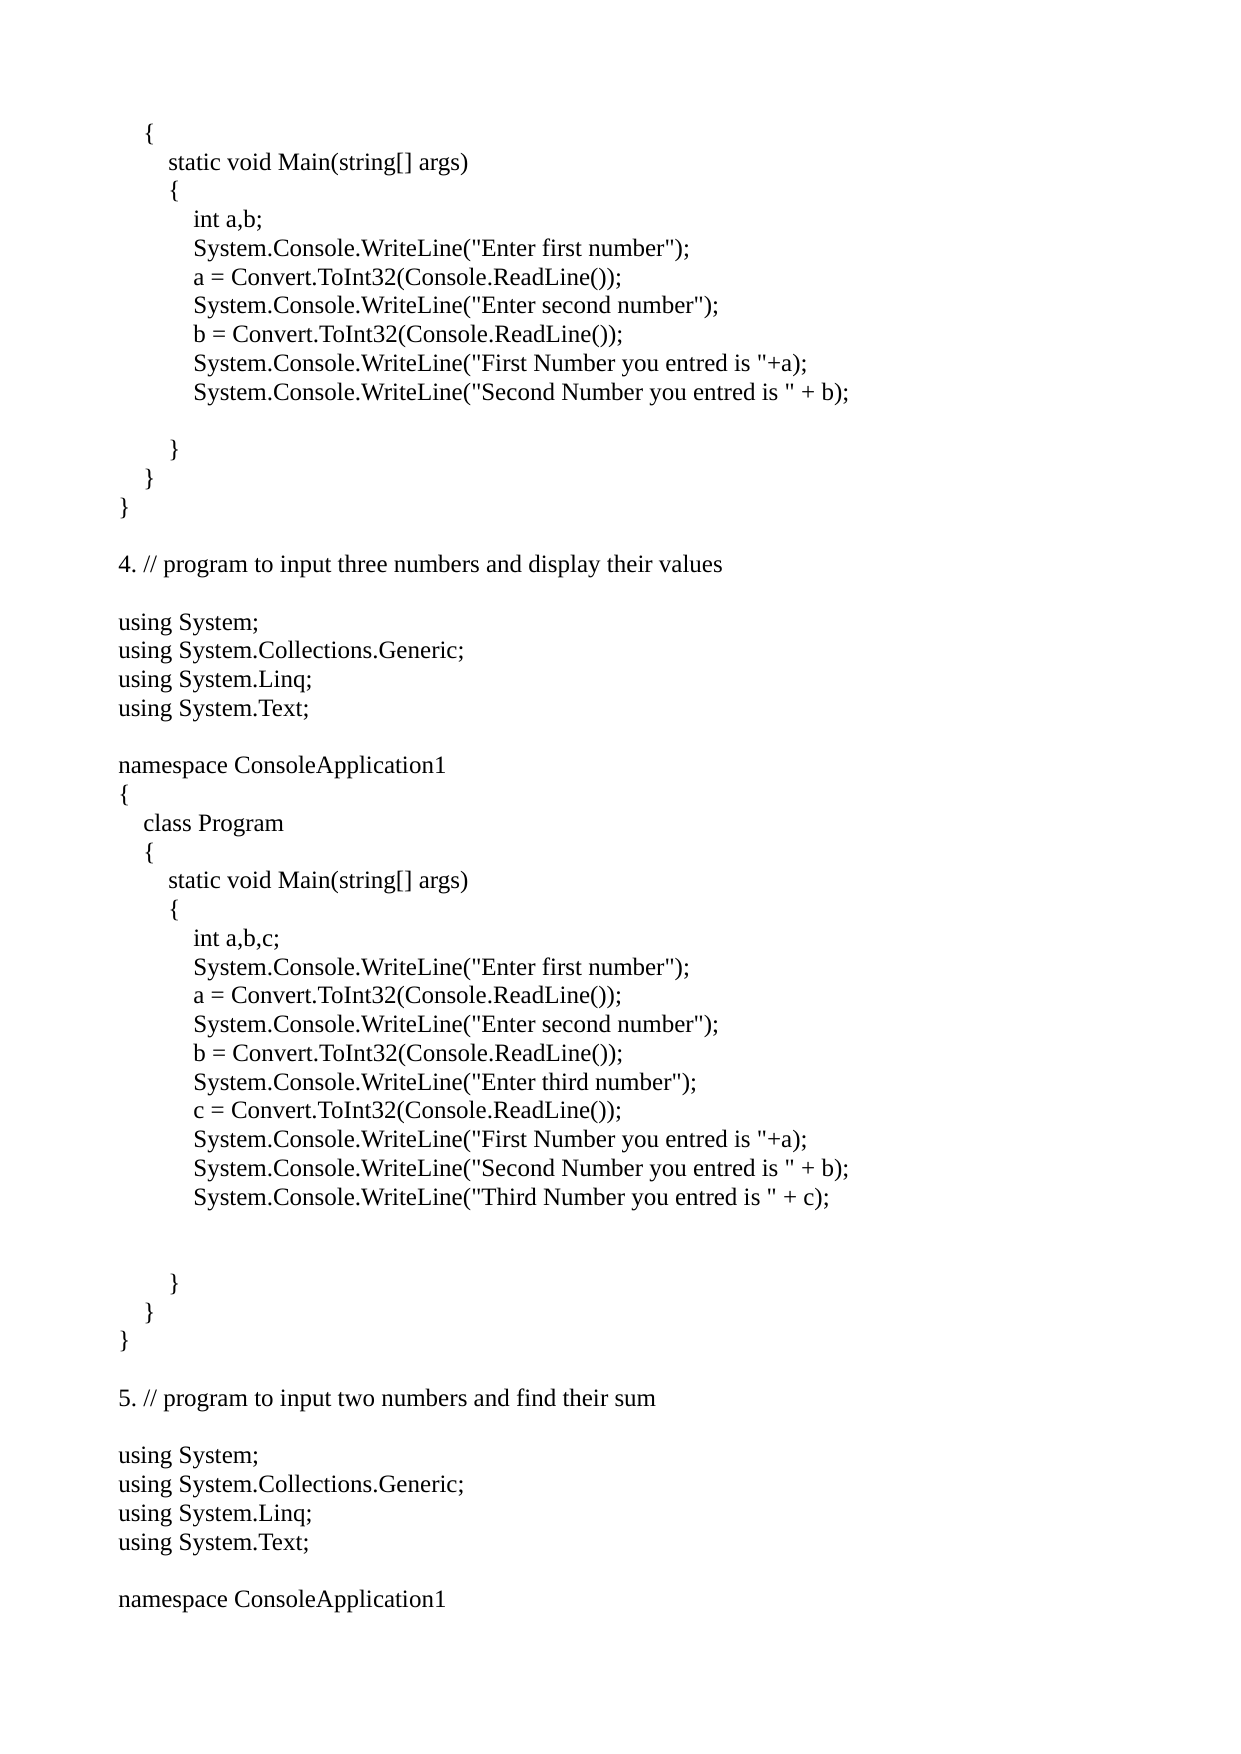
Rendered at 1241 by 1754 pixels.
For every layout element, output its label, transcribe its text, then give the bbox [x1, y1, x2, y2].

text } [118, 1268, 1122, 1297]
text b = Convert.ToInt32(Console.ReadLine()); [118, 319, 1122, 348]
text static void Main(string[] args) [118, 147, 1122, 176]
text 4. // program to input three numbers and display their values [118, 549, 1122, 578]
text { [118, 837, 1122, 866]
text using System.Text; [118, 693, 1122, 722]
text static void Main(string[] args) [118, 866, 1122, 894]
text using System.Collections.Generic; [118, 1469, 1122, 1498]
text System.Console.WriteLine("Enter first number"); [118, 952, 1122, 981]
text System.Console.WriteLine("Second Number you entred is " + b); [118, 377, 1122, 406]
text } [118, 1297, 1122, 1326]
text { [118, 779, 1122, 808]
text using System.Linq; [118, 1498, 1122, 1527]
text using System.Collections.Generic; [118, 636, 1122, 664]
text System.Console.WriteLine("Enter second number"); [118, 291, 1122, 319]
text System.Console.WriteLine("Enter first number"); [118, 233, 1122, 262]
text } [118, 1326, 1122, 1354]
text System.Console.WriteLine("First Number you entred is "+a); [118, 348, 1122, 377]
text System.Console.WriteLine("Enter third number"); [118, 1067, 1122, 1096]
text namespace ConsoleApplication1 [118, 1584, 1122, 1613]
text class Program [118, 808, 1122, 837]
text using System; [118, 1441, 1122, 1469]
text a = Convert.ToInt32(Console.ReadLine()); [118, 262, 1122, 291]
text using System; [118, 607, 1122, 636]
text int a,b,c; [118, 923, 1122, 952]
text 5. // program to input two numbers and find their sum [118, 1383, 1122, 1412]
text } [118, 434, 1122, 463]
text a = Convert.ToInt32(Console.ReadLine()); [118, 981, 1122, 1009]
text c = Convert.ToInt32(Console.ReadLine()); [118, 1096, 1122, 1124]
text { [118, 176, 1122, 204]
text namespace ConsoleApplication1 [118, 751, 1122, 779]
text { [118, 118, 1122, 147]
text System.Console.WriteLine("Second Number you entred is " + b); [118, 1153, 1122, 1182]
text System.Console.WriteLine("Third Number you entred is " + c); [118, 1182, 1122, 1211]
text } [118, 463, 1122, 492]
text using System.Text; [118, 1527, 1122, 1556]
text System.Console.WriteLine("First Number you entred is "+a); [118, 1124, 1122, 1153]
text using System.Linq; [118, 664, 1122, 693]
text } [118, 492, 1122, 521]
text b = Convert.ToInt32(Console.ReadLine()); [118, 1038, 1122, 1067]
text int a,b; [118, 204, 1122, 233]
text System.Console.WriteLine("Enter second number"); [118, 1009, 1122, 1038]
text { [118, 894, 1122, 923]
